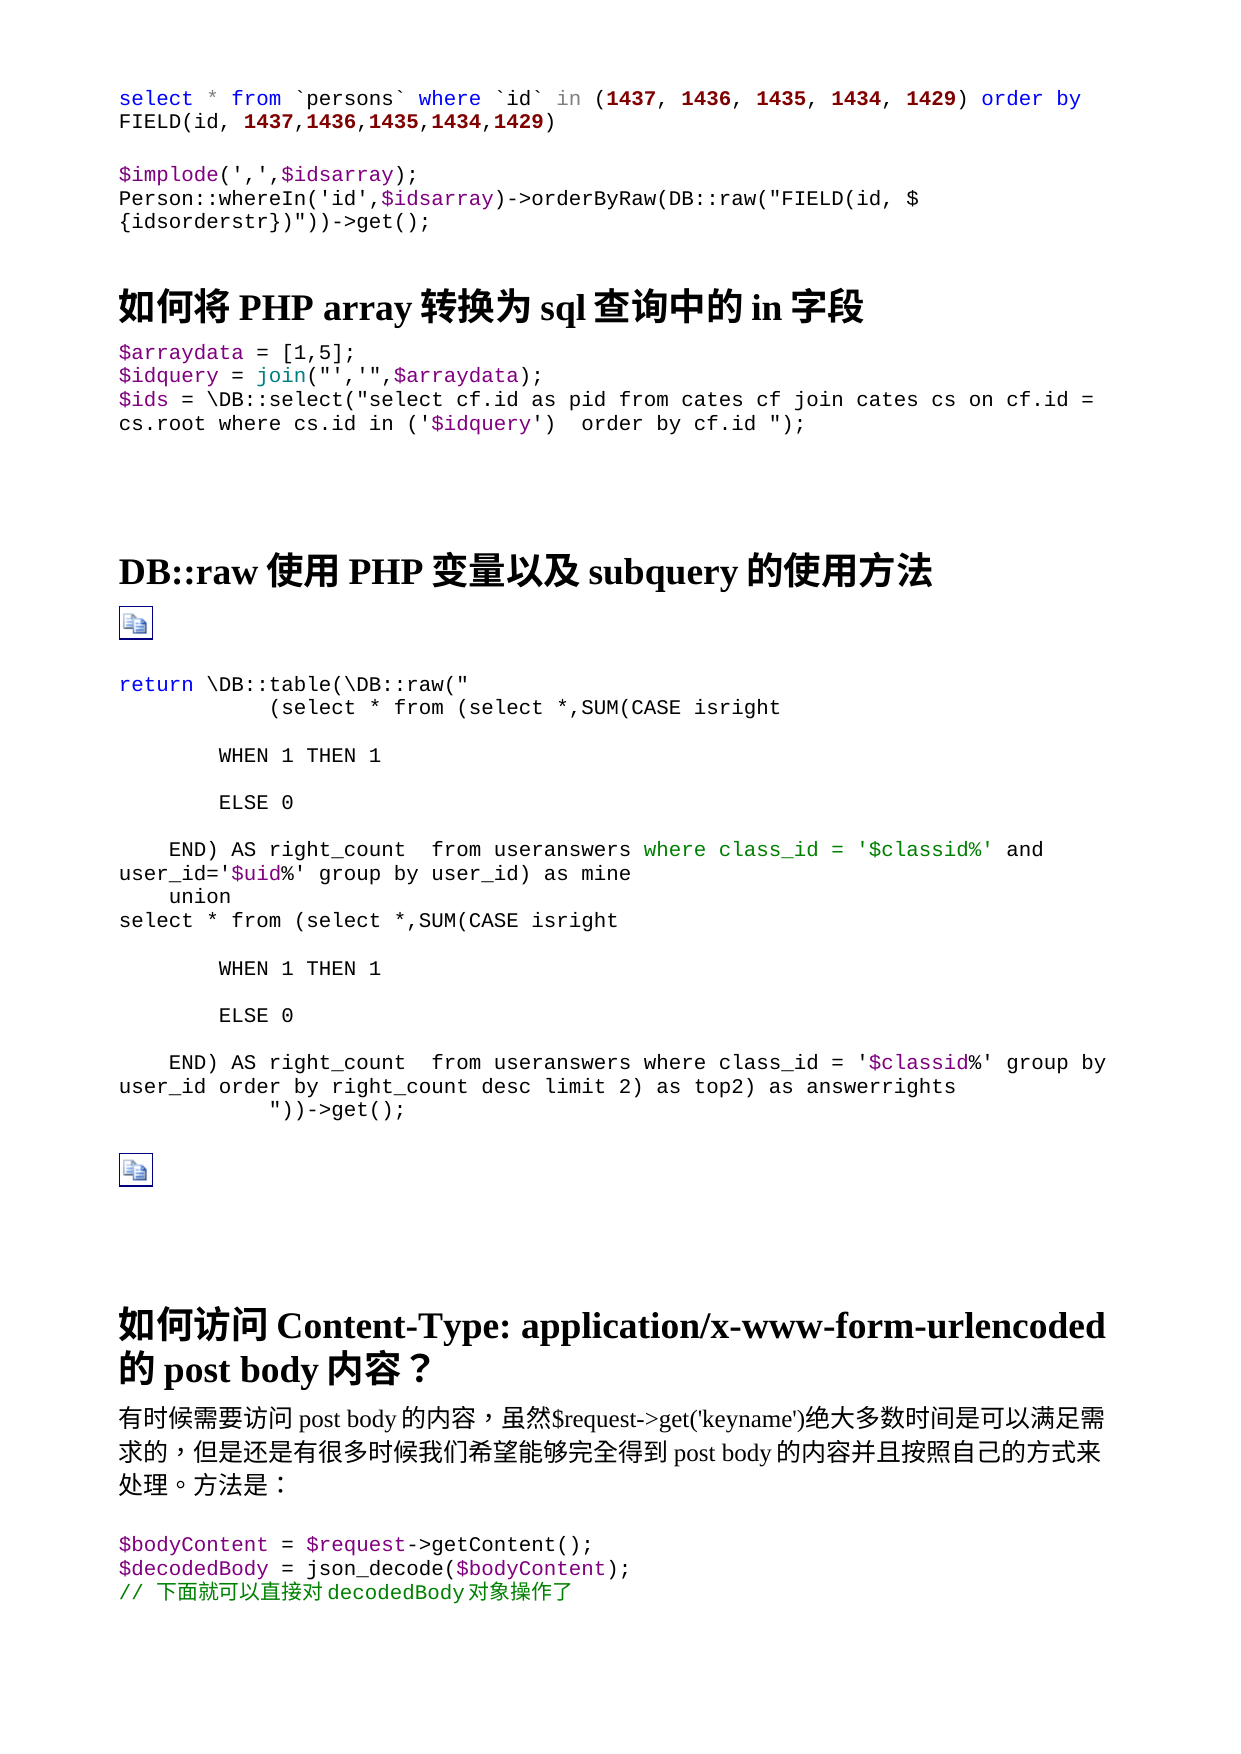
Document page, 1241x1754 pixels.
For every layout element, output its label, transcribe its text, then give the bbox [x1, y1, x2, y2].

text ELSE 0 [119, 1005, 1121, 1028]
text union [119, 887, 1121, 910]
text $idquery = join("','",$arraydata); [119, 366, 1121, 389]
text $arraydata = [1,5]; [119, 342, 1121, 366]
text WHEN 1 THEN 1 [119, 745, 1121, 768]
text 有时候需要访问post body的内容，虽然$request->get('keyname')绝大多数时间是可以满足需求的，但是还是有很多时候我们希望能够完全得到post body的内容并且按照自己的方式来处理。方法是： [119, 1404, 1121, 1501]
text WHEN 1 THEN 1 [119, 957, 1121, 981]
picture [120, 1154, 152, 1185]
text select * from (select *,SUM(CASE isright [119, 910, 1121, 934]
subtitle 如何将PHP array转换为sql查询中的in字段 [119, 286, 1121, 329]
text $ids = \DB::select("select cf.id as pid from cates cf join cates cs on cf.id = cs.root where cs.id in ('$idquery') order by cf.id "); [119, 389, 1121, 436]
picture [120, 607, 152, 638]
text END) AS right_count from useranswers where class_id = '$classid%' and user_id='$uid%' group by user_id) as mine [119, 839, 1121, 887]
text (select * from (select *,SUM(CASE isright [119, 697, 1121, 721]
text return \DB::table(\DB::raw(" [119, 674, 1121, 697]
text $bodyContent = $request->getContent(); [119, 1534, 1121, 1558]
text select * from `persons` where `id` in (1437, 1436, 1435, 1434, 1429) order by FIELD(id, 1437,1436,1435,1434,1429) [119, 87, 1121, 135]
subtitle 如何访问Content-Type: application/x-www-form-urlencoded的post body内容？ [119, 1304, 1121, 1392]
text Person::whereIn('id',$idsarray)->orderByRaw(DB::raw("FIELD(id, ${idsorderstr})"))->get(); [119, 188, 1121, 235]
text $decodedBody = json_decode($bodyContent); [119, 1558, 1121, 1582]
text "))->get(); [119, 1099, 1121, 1123]
text // 下面就可以直接对decodedBody对象操作了 [119, 1582, 1121, 1605]
text ELSE 0 [119, 792, 1121, 816]
text END) AS right_count from useranswers where class_id = '$classid%' group by user_id order by right_count desc limit 2) as top2) as answerrights [119, 1052, 1121, 1099]
text $implode(',',$idsarray); [119, 164, 1121, 188]
subtitle DB::raw使用PHP变量以及subquery的使用方法 [119, 549, 1121, 593]
